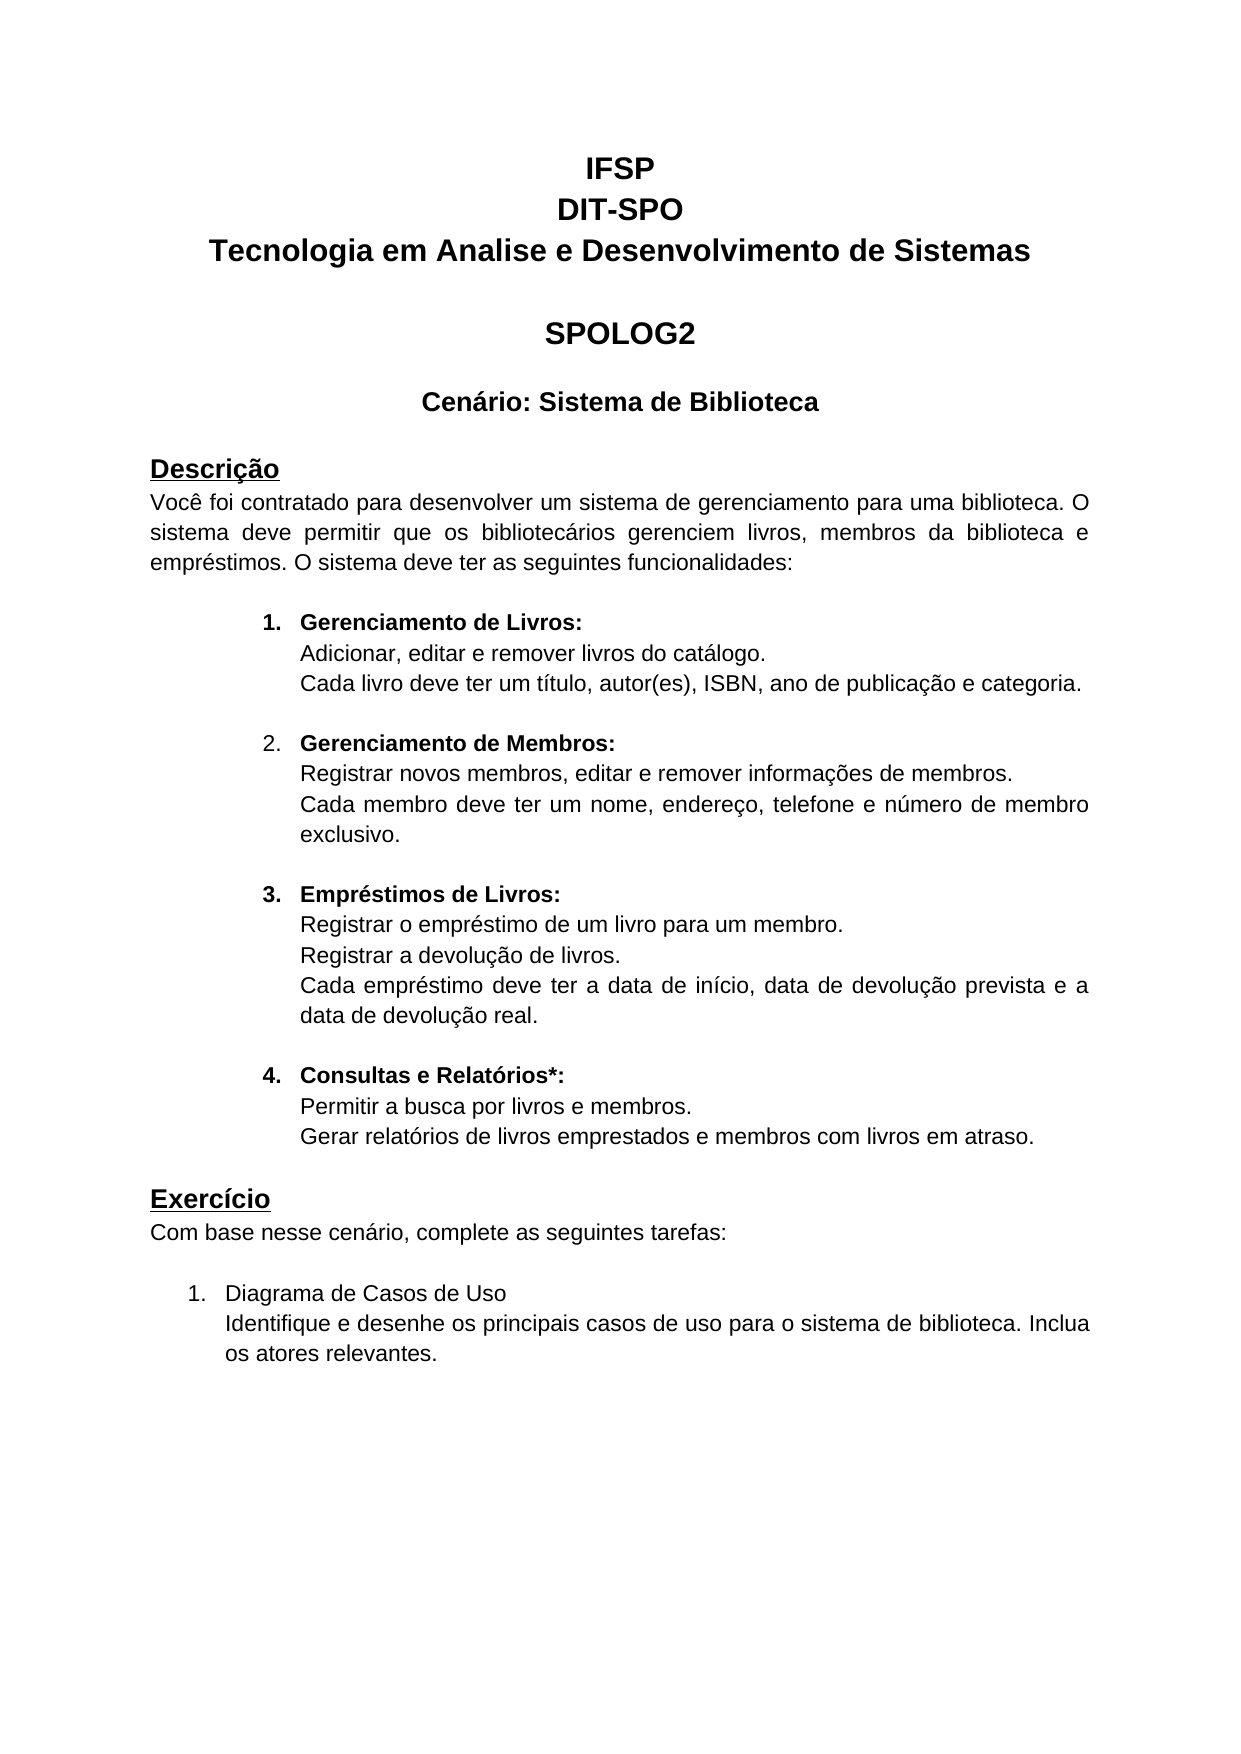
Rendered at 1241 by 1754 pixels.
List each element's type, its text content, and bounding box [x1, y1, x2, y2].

text Com base nesse cenário, complete as seguintes tarefas: [150, 1219, 1090, 1246]
text Descrição [150, 453, 1090, 484]
text Tecnologia em Analise e Desenvolvimento de Sistemas [150, 232, 1090, 268]
text Exercício [150, 1183, 1090, 1214]
text Registrar a devolução de livros. [300, 942, 1090, 968]
text Registrar novos membros, editar e remover informações de membros. [300, 760, 1090, 787]
list Empréstimos de Livros: [262, 881, 1090, 908]
text Identifique e desenhe os principais casos de uso para o sistema de biblioteca. Inclua os atores relevantes. [225, 1310, 1090, 1366]
text IFSP [150, 150, 1090, 186]
text Adicionar, editar e remover livros do catálogo. [225, 639, 1090, 666]
text DIT-SPO [150, 191, 1090, 227]
text Permitir a busca por livros e membros. [300, 1093, 1090, 1119]
text Cada livro deve ter um título, autor(es), ISBN, ano de publicação e categoria. [300, 670, 1090, 696]
list Gerenciamento de Livros: [262, 609, 1090, 636]
text Cenário: Sistema de Biblioteca [150, 386, 1090, 418]
list Gerenciamento de Membros: [262, 730, 1090, 757]
list Diagrama de Casos de Uso [187, 1280, 1090, 1306]
text SPOLOG2 [150, 315, 1090, 351]
text Cada empréstimo deve ter a data de início, data de devolução prevista e a data de devolução real. [300, 972, 1090, 1028]
text Gerar relatórios de livros emprestados e membros com livros em atraso. [300, 1123, 1090, 1149]
text Cada membro deve ter um nome, endereço, telefone e número de membro exclusivo. [300, 791, 1090, 847]
text Registrar o empréstimo de um livro para um membro. [300, 911, 1090, 938]
list Consultas e Relatórios*: [262, 1062, 1090, 1089]
text Você foi contratado para desenvolver um sistema de gerenciamento para uma biblioteca. O sistema deve permitir que os bibliotecários gerenciem livros, membros da biblioteca e empréstimos. O sistema deve ter as seguintes funcionalidades: [150, 488, 1090, 575]
